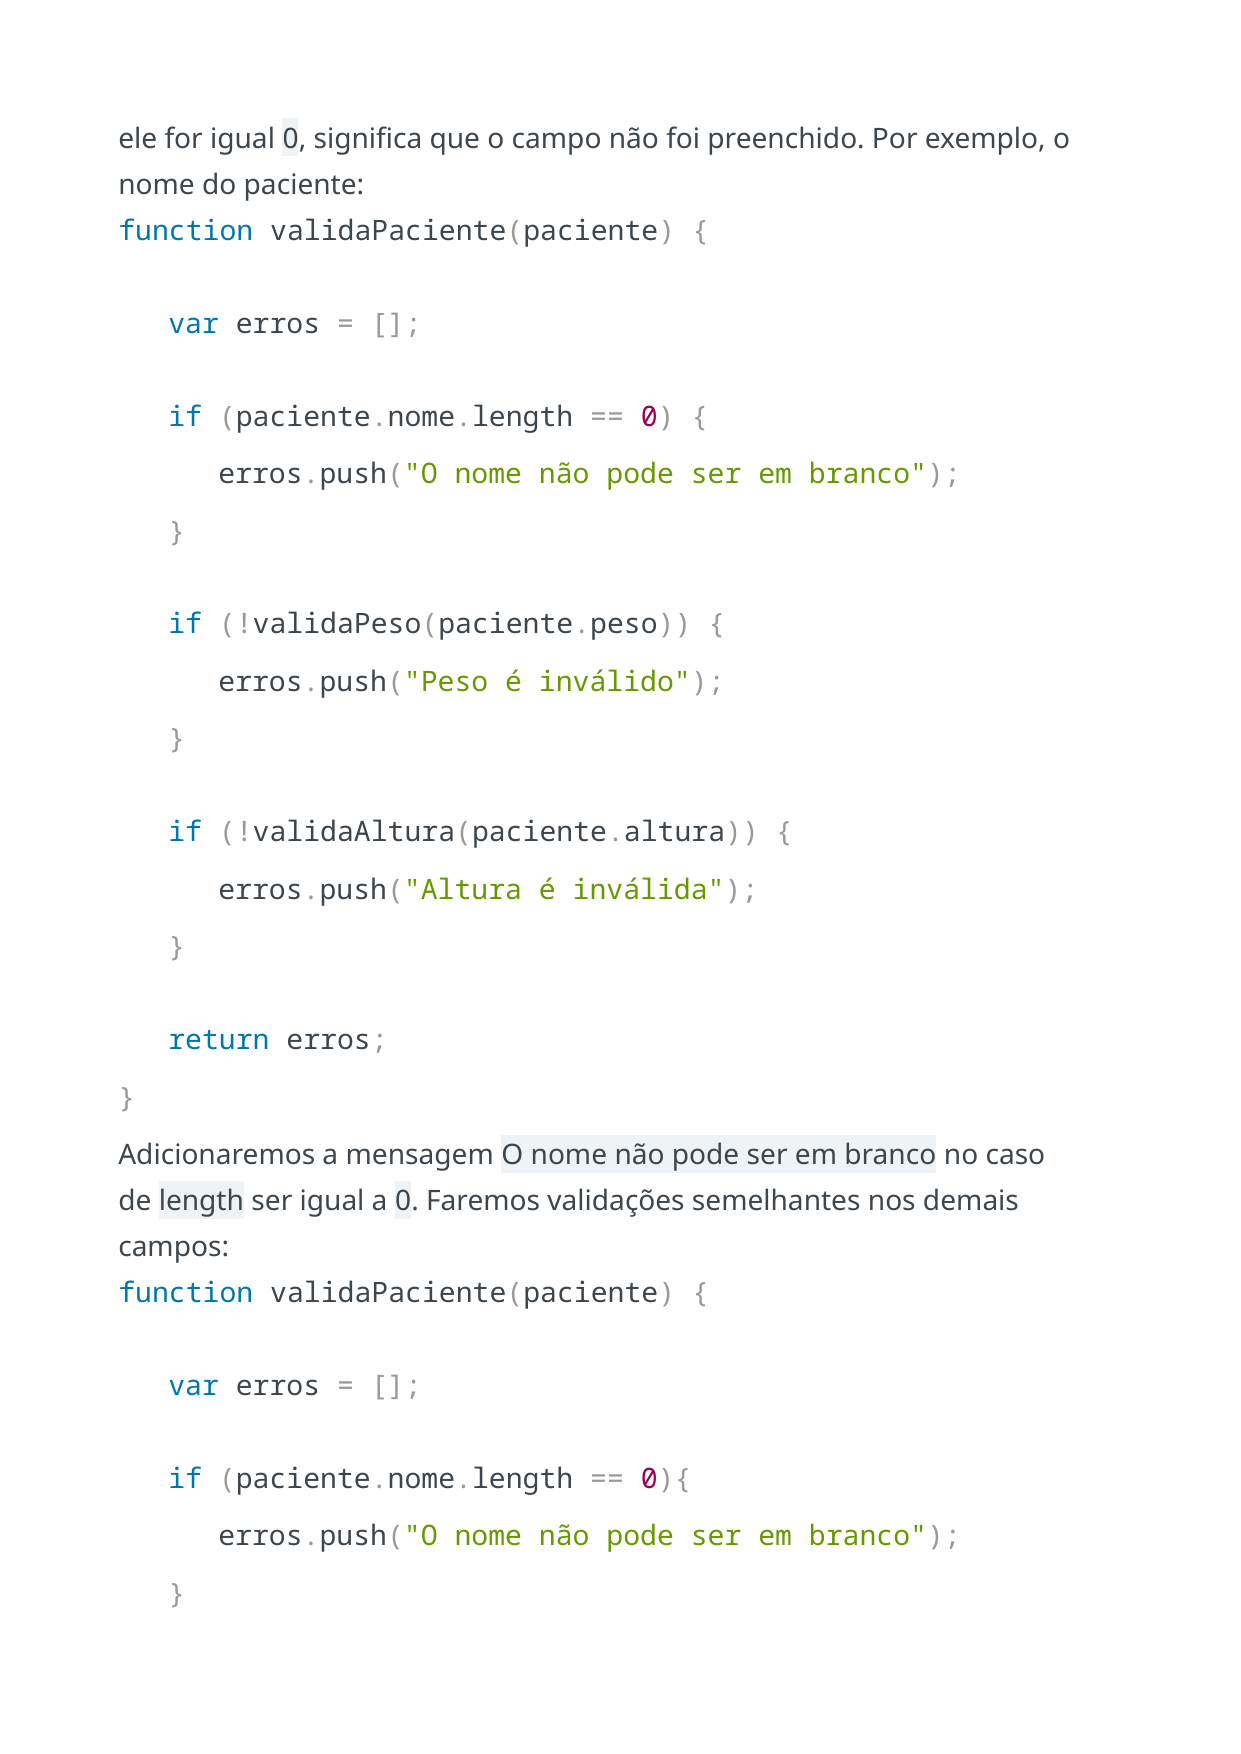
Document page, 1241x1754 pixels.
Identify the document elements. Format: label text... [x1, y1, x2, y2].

text } [118, 1573, 1122, 1612]
text erros.push("O nome não pode ser em branco"); [118, 1516, 1122, 1554]
text if (!validaAltura(paciente.altura)) { [118, 812, 1122, 850]
text var erros = []; [118, 1365, 1122, 1404]
text } [118, 719, 1122, 757]
text function validaPaciente(paciente) { [118, 1272, 1122, 1311]
text } [118, 927, 1122, 965]
text erros.push("Altura é inválida"); [118, 869, 1122, 907]
text var erros = []; [118, 303, 1122, 341]
text } [118, 511, 1122, 549]
text function validaPaciente(paciente) { [118, 210, 1122, 248]
text if (paciente.nome.length == 0){ [118, 1458, 1122, 1497]
text erros.push("O nome não pode ser em branco"); [118, 453, 1122, 492]
text ele for igual 0, significa que o campo não foi preenchido. Por exemplo, o nome do paciente: [118, 118, 1122, 202]
text erros.push("Peso é inválido"); [118, 661, 1122, 699]
text if (!validaPeso(paciente.peso)) { [118, 604, 1122, 642]
text Adicionaremos a mensagem O nome não pode ser em branco no caso de length ser igual a 0. Faremos validações semelhantes nos demais campos: [118, 1134, 1122, 1265]
text if (paciente.nome.length == 0) { [118, 396, 1122, 434]
text } [118, 1077, 1122, 1115]
text return erros; [118, 1019, 1122, 1058]
